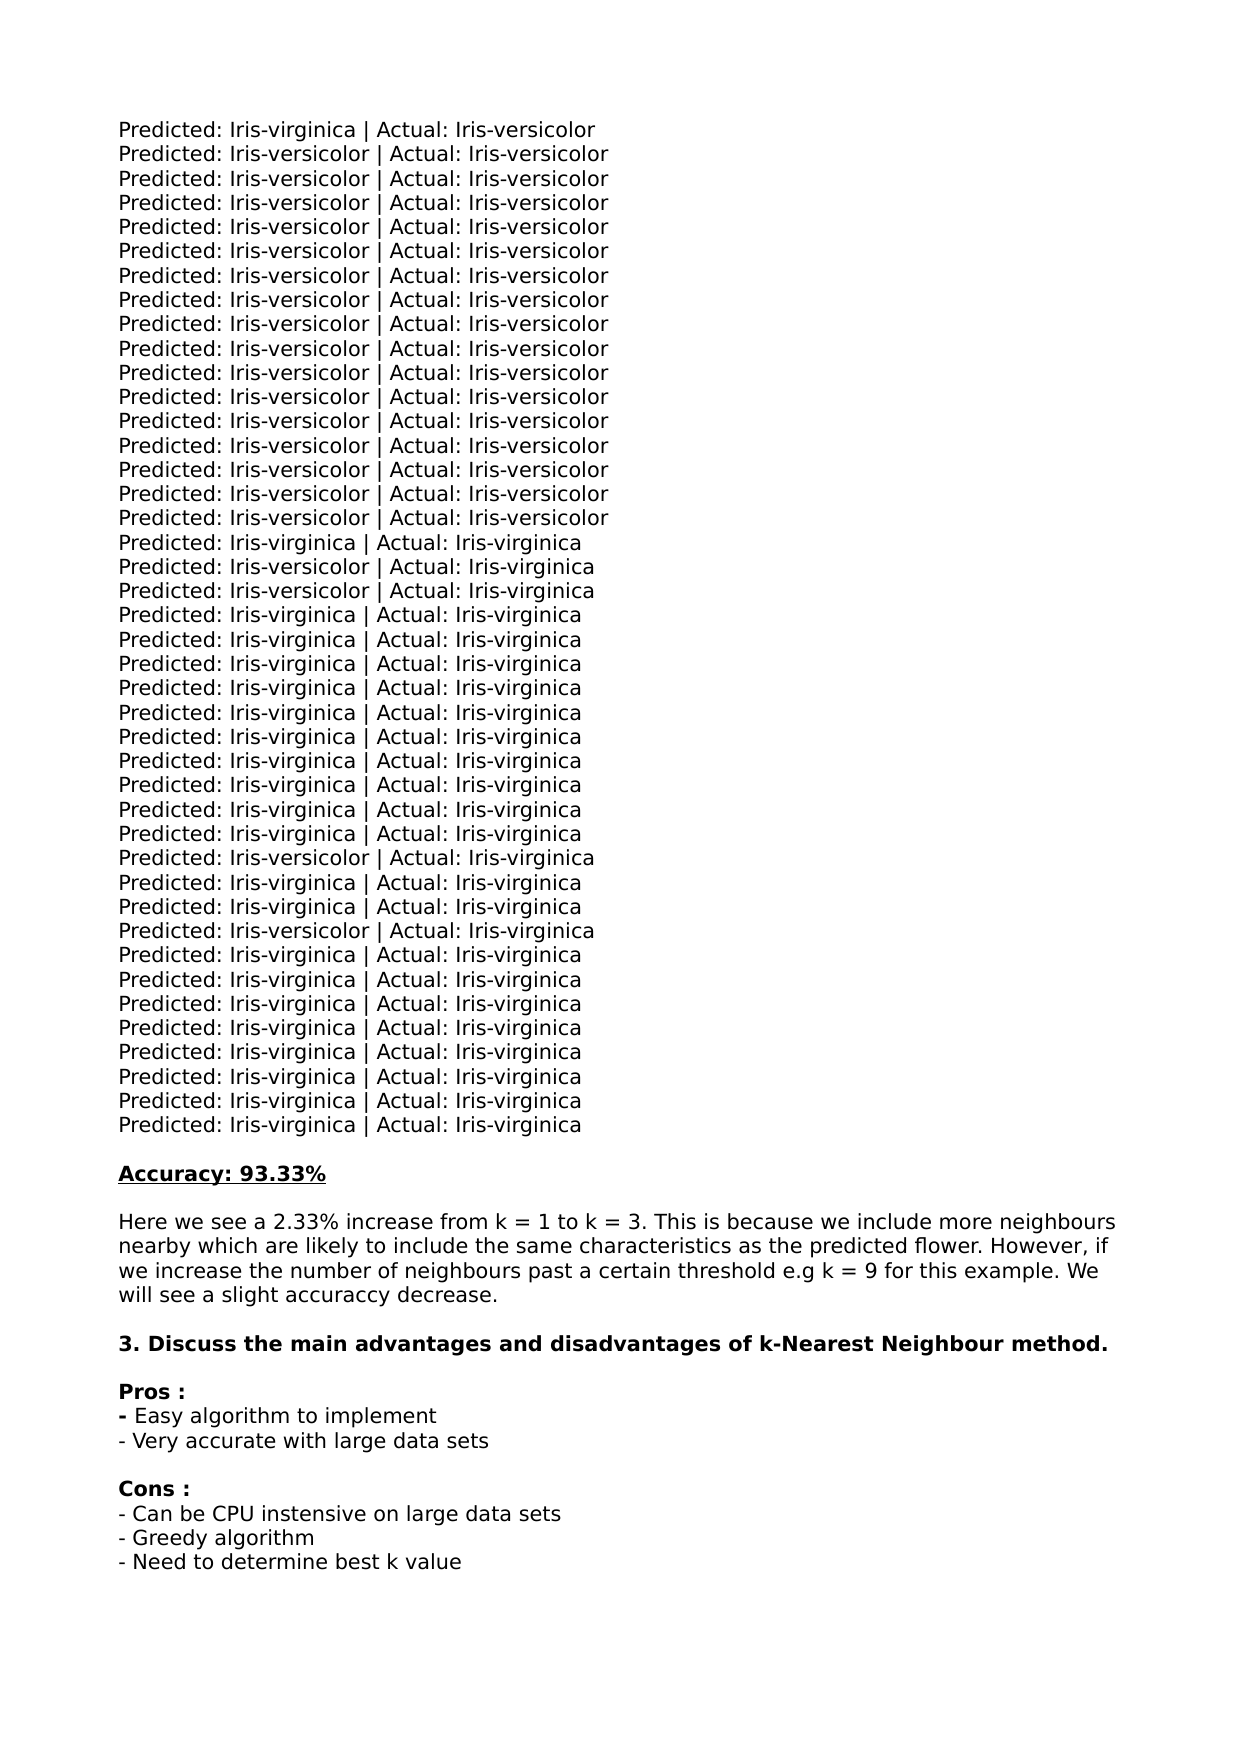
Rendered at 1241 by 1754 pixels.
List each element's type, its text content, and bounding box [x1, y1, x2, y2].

text - Easy algorithm to implement [118, 1404, 1122, 1429]
text Predicted: Iris-versicolor | Actual: Iris-versicolor [118, 167, 1122, 191]
text Predicted: Iris-versicolor | Actual: Iris-versicolor [118, 337, 1122, 361]
text Predicted: Iris-versicolor | Actual: Iris-versicolor [118, 434, 1122, 458]
text Predicted: Iris-versicolor | Actual: Iris-versicolor [118, 361, 1122, 385]
text Predicted: Iris-versicolor | Actual: Iris-virginica [118, 846, 1122, 871]
text Predicted: Iris-versicolor | Actual: Iris-versicolor [118, 191, 1122, 215]
text Predicted: Iris-virginica | Actual: Iris-virginica [118, 725, 1122, 749]
text Predicted: Iris-virginica | Actual: Iris-virginica [118, 871, 1122, 895]
text Predicted: Iris-versicolor | Actual: Iris-virginica [118, 919, 1122, 943]
text Predicted: Iris-versicolor | Actual: Iris-versicolor [118, 506, 1122, 531]
text Predicted: Iris-versicolor | Actual: Iris-versicolor [118, 409, 1122, 434]
text Predicted: Iris-versicolor | Actual: Iris-versicolor [118, 312, 1122, 337]
text Predicted: Iris-virginica | Actual: Iris-virginica [118, 1016, 1122, 1040]
text Predicted: Iris-versicolor | Actual: Iris-versicolor [118, 482, 1122, 506]
text Predicted: Iris-virginica | Actual: Iris-virginica [118, 822, 1122, 846]
text Predicted: Iris-virginica | Actual: Iris-virginica [118, 1089, 1122, 1113]
text Predicted: Iris-virginica | Actual: Iris-virginica [118, 749, 1122, 773]
text Predicted: Iris-versicolor | Actual: Iris-versicolor [118, 239, 1122, 264]
text - Can be CPU instensive on large data sets [118, 1502, 1122, 1526]
text Cons : [118, 1477, 1122, 1502]
text Predicted: Iris-versicolor | Actual: Iris-versicolor [118, 288, 1122, 312]
text Predicted: Iris-versicolor | Actual: Iris-virginica [118, 579, 1122, 603]
text - Need to determine best k value [118, 1550, 1122, 1574]
text Predicted: Iris-virginica | Actual: Iris-virginica [118, 603, 1122, 628]
text Predicted: Iris-virginica | Actual: Iris-virginica [118, 1040, 1122, 1065]
text Predicted: Iris-virginica | Actual: Iris-virginica [118, 628, 1122, 652]
text Predicted: Iris-virginica | Actual: Iris-virginica [118, 531, 1122, 555]
text Predicted: Iris-versicolor | Actual: Iris-virginica [118, 555, 1122, 579]
text Predicted: Iris-virginica | Actual: Iris-virginica [118, 1113, 1122, 1137]
text Predicted: Iris-virginica | Actual: Iris-virginica [118, 798, 1122, 822]
text Predicted: Iris-virginica | Actual: Iris-virginica [118, 895, 1122, 919]
text Here we see a 2.33% increase from k = 1 to k = 3. This is because we include more neighbours nearby which are likely to include the same characteristics as the predicted flower. However, if we increase the number of neighbours past a certain threshold e.g k = 9 for this example. We will see a slight accuraccy decrease. [118, 1210, 1122, 1307]
text Predicted: Iris-versicolor | Actual: Iris-versicolor [118, 458, 1122, 482]
text Predicted: Iris-versicolor | Actual: Iris-versicolor [118, 142, 1122, 167]
text Predicted: Iris-virginica | Actual: Iris-virginica [118, 652, 1122, 676]
text Predicted: Iris-virginica | Actual: Iris-virginica [118, 943, 1122, 968]
text Predicted: Iris-versicolor | Actual: Iris-versicolor [118, 264, 1122, 288]
text Predicted: Iris-virginica | Actual: Iris-virginica [118, 992, 1122, 1016]
text Predicted: Iris-virginica | Actual: Iris-virginica [118, 676, 1122, 701]
text Pros : [118, 1380, 1122, 1404]
text Predicted: Iris-virginica | Actual: Iris-virginica [118, 773, 1122, 798]
text Predicted: Iris-virginica | Actual: Iris-virginica [118, 701, 1122, 725]
text Predicted: Iris-virginica | Actual: Iris-virginica [118, 968, 1122, 992]
text Predicted: Iris-versicolor | Actual: Iris-versicolor [118, 215, 1122, 239]
text Accuracy: 93.33% [118, 1162, 1122, 1186]
text - Greedy algorithm [118, 1526, 1122, 1550]
text 3. Discuss the main advantages and disadvantages of k-Nearest Neighbour method. [118, 1332, 1122, 1356]
text Predicted: Iris-virginica | Actual: Iris-virginica [118, 1065, 1122, 1089]
text Predicted: Iris-virginica | Actual: Iris-versicolor [118, 118, 1122, 142]
text Predicted: Iris-versicolor | Actual: Iris-versicolor [118, 385, 1122, 409]
text - Very accurate with large data sets [118, 1429, 1122, 1453]
